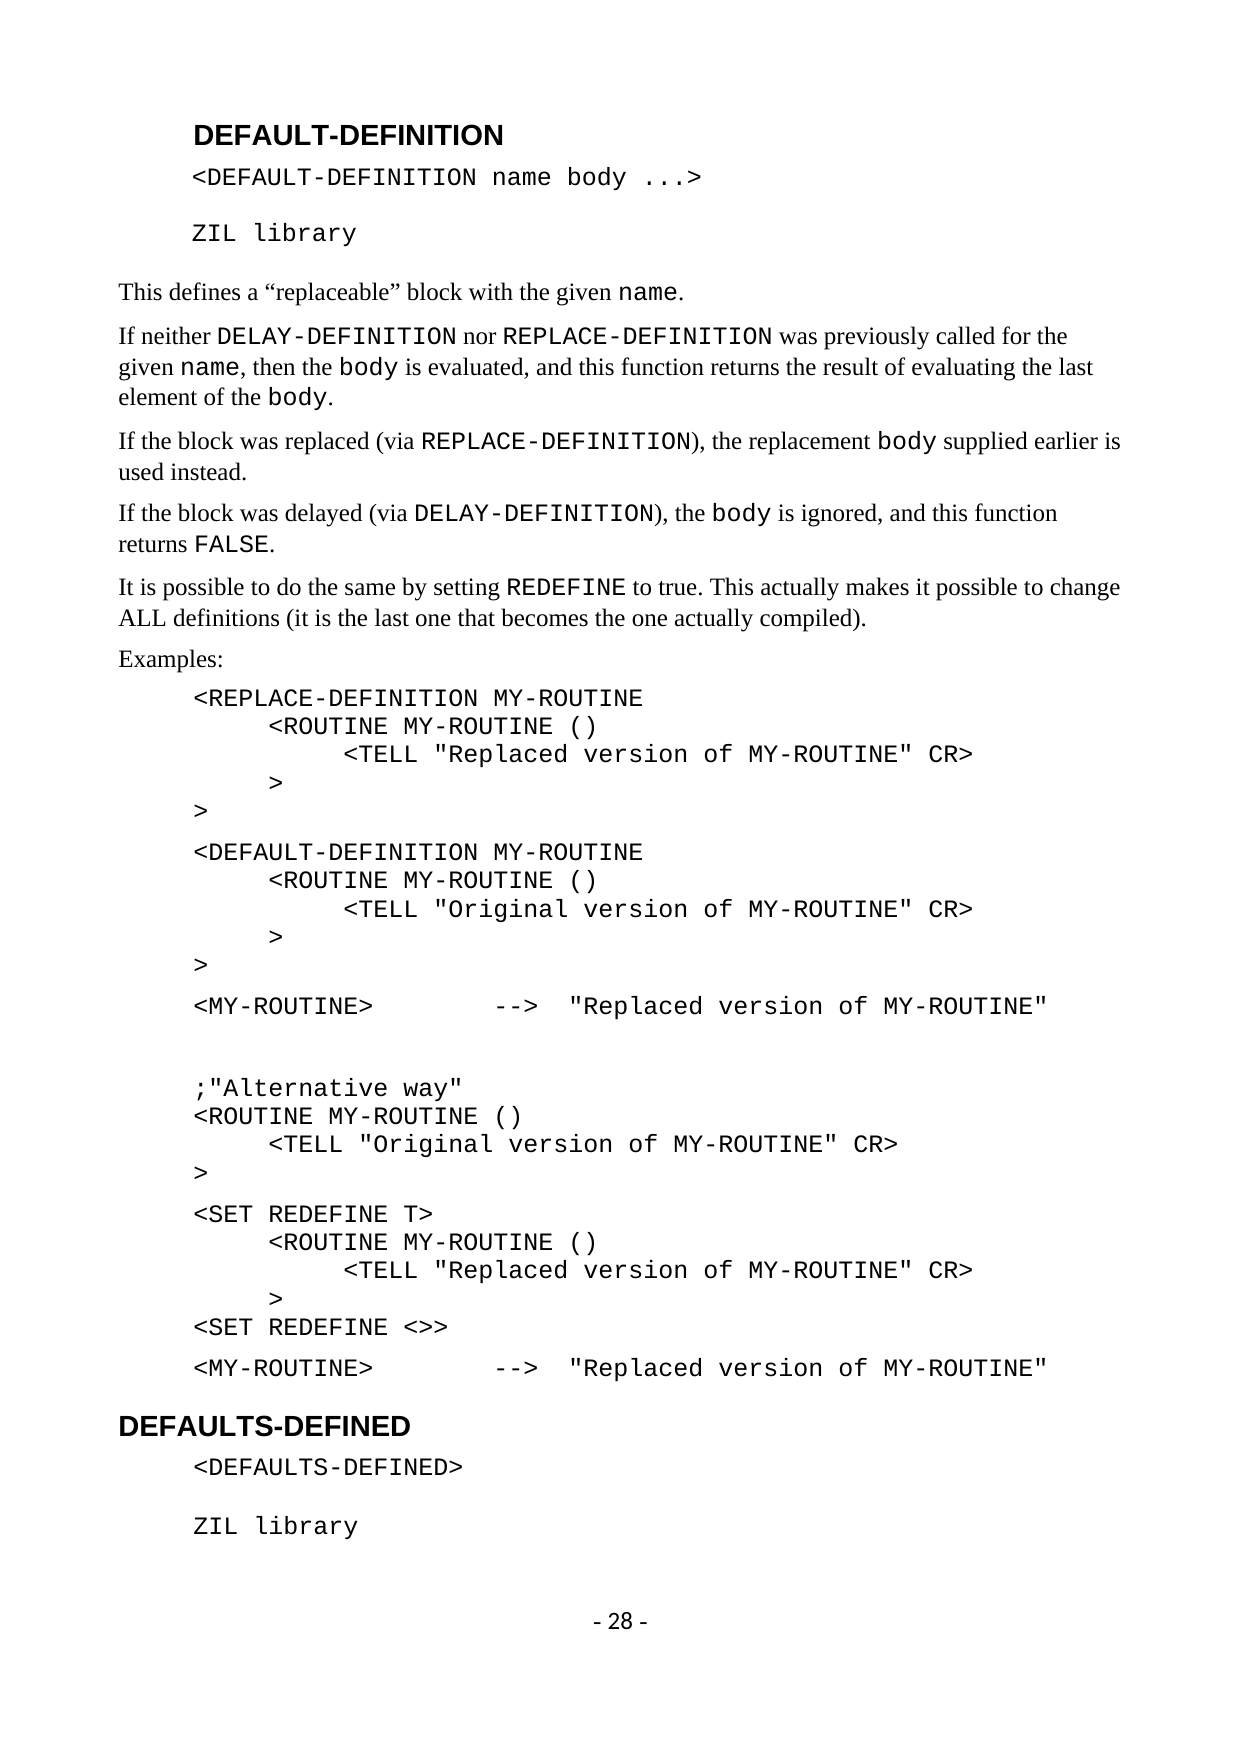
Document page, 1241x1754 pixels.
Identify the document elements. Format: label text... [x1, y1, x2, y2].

text If neither DELAY-DEFINITION nor REPLACE-DEFINITION was previously called for the given name, then the body is evaluated, and this function returns the result of evaluating the last element of the body. [118, 321, 1122, 413]
text If the block was delayed (via DELAY-DEFINITION), the body is ignored, and this function returns FALSE. [118, 498, 1122, 559]
text <SET REDEFINE T> <ROUTINE MY-ROUTINE () <TELL "Replaced version of MY-ROUTINE" CR> > <SET REDEFINE <>> [118, 1201, 1122, 1343]
text <DEFAULT-DEFINITION name body ...> [192, 164, 1122, 192]
list ZIL library [118, 1514, 1122, 1542]
subtitle DEFAULTS-DEFINED [118, 1409, 1122, 1442]
text ;"Alternative way" <ROUTINE MY-ROUTINE () <TELL "Original version of MY-ROUTINE" CR> > [118, 1075, 1122, 1189]
subtitle DEFAULT-DEFINITION [118, 118, 1122, 152]
text <REPLACE-DEFINITION MY-ROUTINE <ROUTINE MY-ROUTINE () <TELL "Replaced version of MY-ROUTINE" CR> > > [118, 685, 1122, 827]
text If the block was replaced (via REPLACE-DEFINITION), the replacement body supplied earlier is used instead. [118, 426, 1122, 485]
text <DEFAULT-DEFINITION MY-ROUTINE <ROUTINE MY-ROUTINE () <TELL "Original version of MY-ROUTINE" CR> > > [118, 839, 1122, 981]
text <MY-ROUTINE> --> "Replaced version of MY-ROUTINE" [118, 1355, 1122, 1384]
list <DEFAULTS-DEFINED> [118, 1455, 1122, 1483]
text Examples: [118, 644, 1122, 673]
text ZIL library [192, 221, 1122, 249]
text This defines a “replaceable” block with the given name. [118, 277, 1122, 308]
text It is possible to do the same by setting REDEFINE to true. This actually makes it possible to change ALL definitions (it is the last one that becomes the one actually compiled). [118, 572, 1122, 632]
text <MY-ROUTINE> --> "Replaced version of MY-ROUTINE" [118, 994, 1122, 1022]
